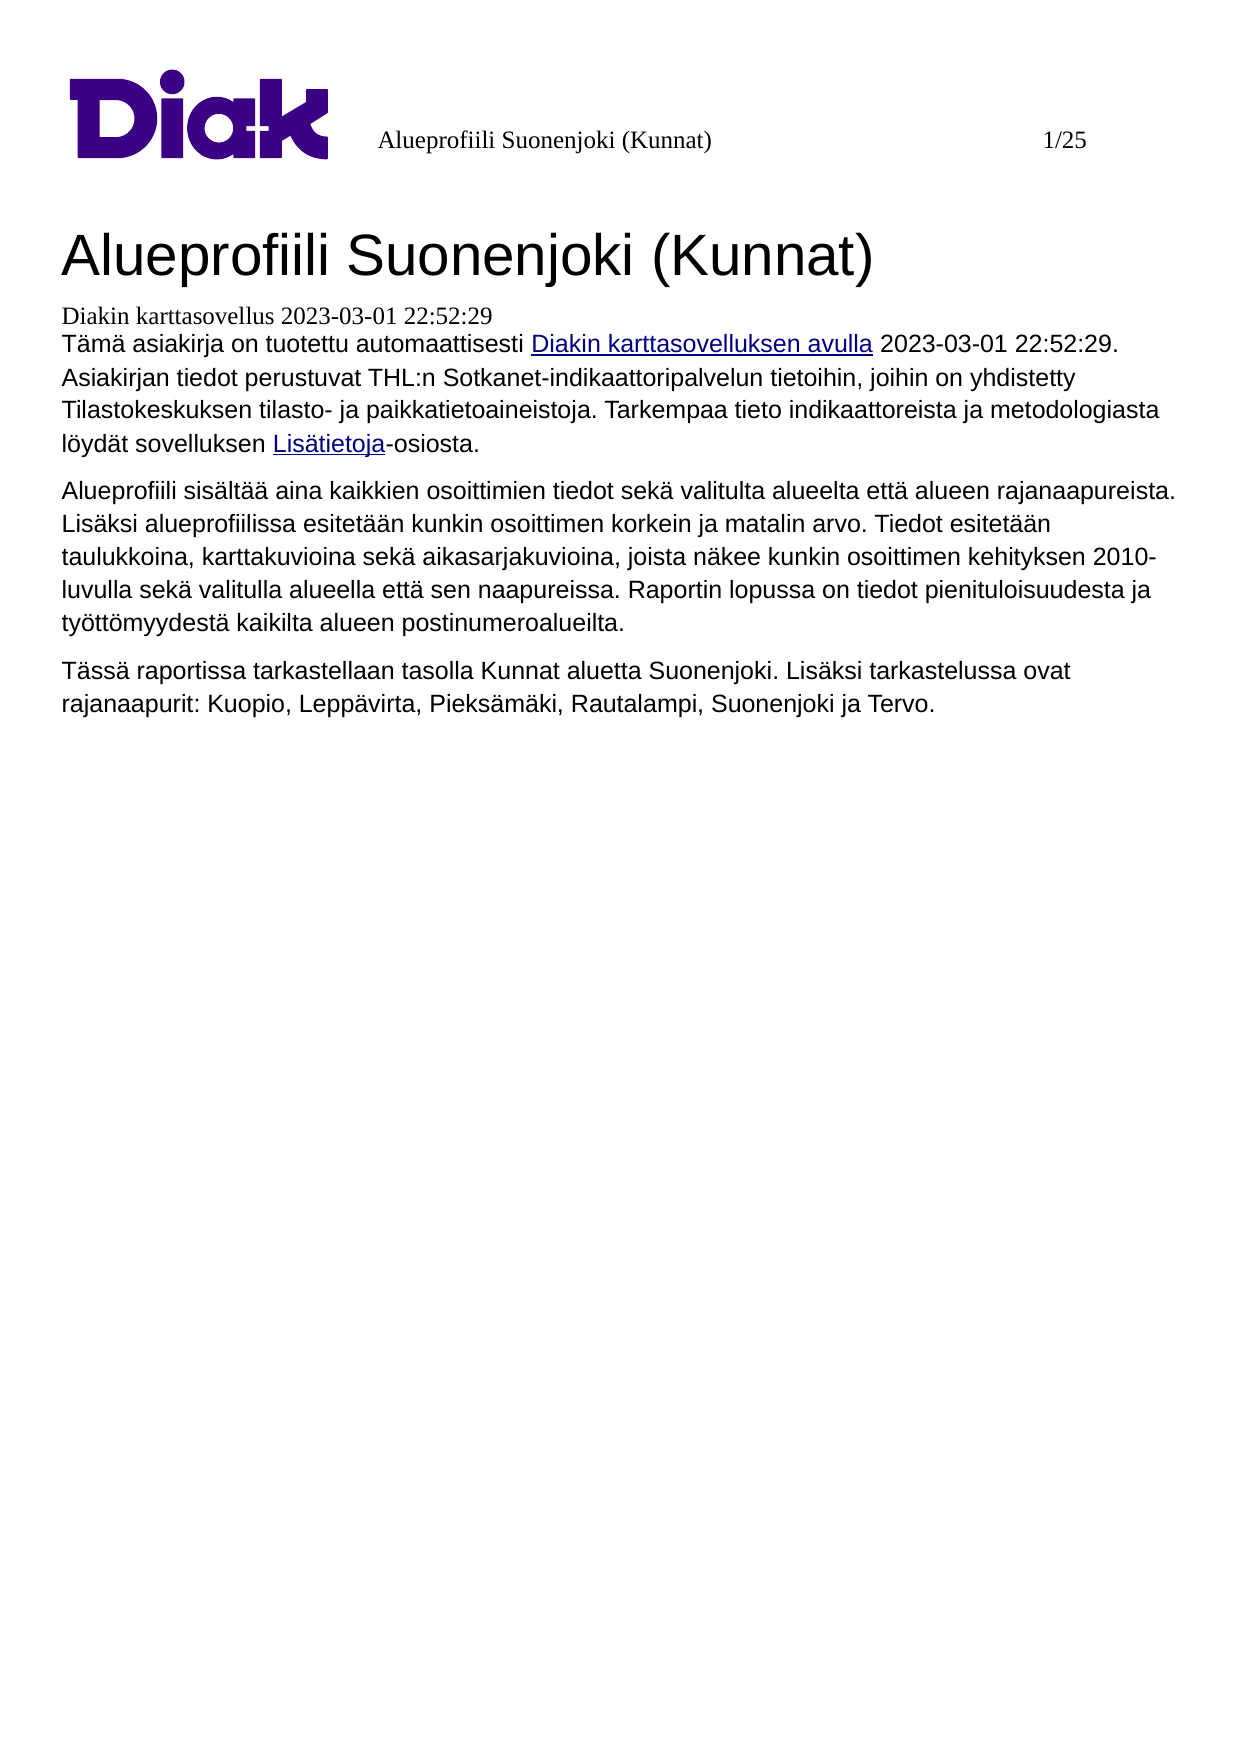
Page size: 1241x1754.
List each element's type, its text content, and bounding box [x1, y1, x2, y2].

text Alueprofiili sisältää aina kaikkien osoittimien tiedot sekä valitulta alueelta että alueen rajanaapureista. Lisäksi alueprofiilissa esitetään kunkin osoittimen korkein ja matalin arvo. Tiedot esitetään taulukkoina, karttakuvioina sekä aikasarjakuvioina, joista näkee kunkin osoittimen kehityksen 2010-luvulla sekä valitulla alueella että sen naapureissa. Raportin lopussa on tiedot pienituloisuudesta ja työttömyydestä kaikilta alueen postinumeroalueilta. [61, 476, 1179, 637]
title Alueprofiili Suonenjoki (Kunnat) [61, 221, 1179, 288]
text Diakin karttasovellus 2023-03-01 22:52:29 [61, 301, 1179, 329]
text Tässä raportissa tarkastellaan tasolla Kunnat aluetta Suonenjoki. Lisäksi tarkastelussa ovat rajanaapurit: Kuopio, Leppävirta, Pieksämäki, Rautalampi, Suonenjoki ja Tervo. [61, 656, 1179, 718]
text Tämä asiakirja on tuotettu automaattisesti Diakin karttasovelluksen avulla 2023-03-01 22:52:29. Asiakirjan tiedot perustuvat THL:n Sotkanet-indikaattoripalvelun tietoihin, joihin on yhdistetty Tilastokeskuksen tilasto- ja paikkatietoaineistoja. Tarkempaa tieto indikaattoreista ja metodologiasta löydät sovelluksen Lisätietoja-osiosta. [61, 329, 1179, 457]
